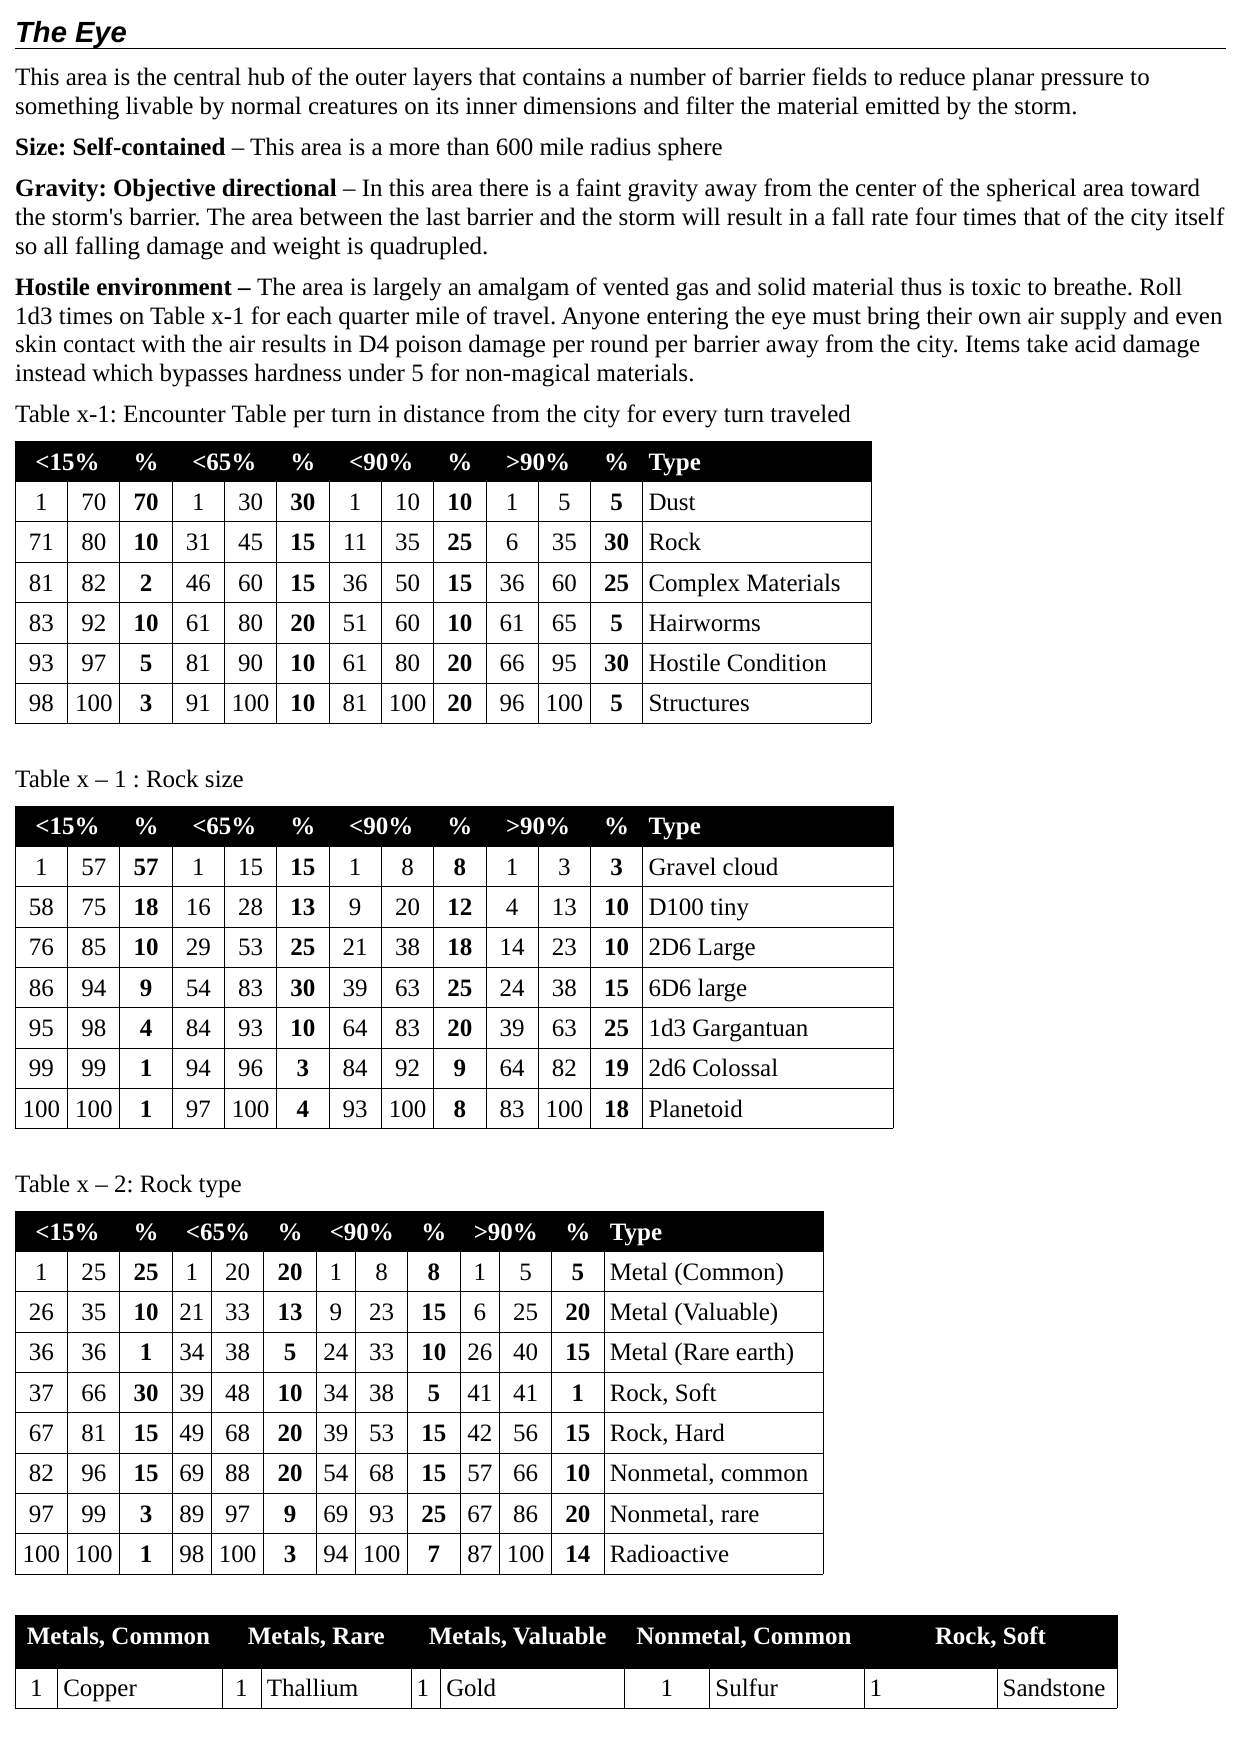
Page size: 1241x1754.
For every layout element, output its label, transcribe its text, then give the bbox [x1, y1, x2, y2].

table_cell 10 [277, 1008, 329, 1047]
table_header Nonmetal, Common [625, 1616, 864, 1668]
table_cell 30 [591, 644, 642, 683]
table_cell 1 [865, 1669, 997, 1708]
table_cell 10 [382, 482, 433, 521]
table_cell 9 [317, 1292, 355, 1332]
table_cell 10 [434, 603, 486, 642]
table_cell 13 [539, 887, 590, 927]
table_cell 100 [500, 1534, 551, 1573]
table_cell 81 [68, 1413, 119, 1453]
table_header Type [643, 442, 871, 481]
table_cell 1 [412, 1669, 440, 1708]
table_cell 100 [68, 1534, 119, 1573]
table_cell 66 [500, 1454, 551, 1493]
table_header % [408, 1212, 460, 1251]
table_cell 2 [120, 563, 172, 602]
table_cell Metal (Rare earth) [605, 1333, 823, 1372]
table_cell 5 [591, 684, 642, 723]
table_cell 60 [539, 563, 590, 602]
table_cell 25 [434, 522, 486, 562]
table_cell 93 [356, 1494, 407, 1533]
table_header Metals, Rare [223, 1616, 411, 1668]
table_cell 39 [317, 1413, 355, 1453]
table_cell 20 [212, 1252, 263, 1291]
table_cell 84 [173, 1008, 224, 1047]
table_cell 14 [487, 928, 538, 967]
table_cell 71 [16, 522, 67, 562]
table_cell 57 [120, 847, 172, 886]
table_cell 15 [408, 1413, 460, 1453]
table_header <15% [16, 1212, 119, 1251]
table_cell 83 [16, 603, 67, 642]
table_cell 100 [382, 1089, 433, 1128]
table_header >90% [487, 442, 590, 481]
table_cell 100 [539, 1089, 590, 1128]
table_cell 5 [408, 1373, 460, 1412]
table_cell 5 [539, 482, 590, 521]
table_header % [434, 807, 486, 846]
table_cell 1 [552, 1373, 604, 1412]
text Size: Self-contained – This area is a more than 600 mile radius sphere [15, 132, 1226, 161]
table_cell 20 [264, 1454, 316, 1493]
table_cell 54 [173, 968, 224, 1007]
table_cell 16 [173, 887, 224, 927]
table_cell 93 [225, 1008, 276, 1047]
table_cell 1 [120, 1049, 172, 1088]
table_header % [120, 807, 172, 846]
table_cell 15 [552, 1413, 604, 1453]
table_cell 1 [173, 1252, 211, 1291]
table_cell 75 [68, 887, 119, 927]
table_cell 9 [264, 1494, 316, 1533]
table_cell Gravel cloud [643, 847, 893, 886]
table_cell 13 [277, 887, 329, 927]
table_cell 100 [212, 1534, 263, 1573]
table_cell 80 [68, 522, 119, 562]
table_cell 100 [225, 1089, 276, 1128]
table_cell Planetoid [643, 1089, 893, 1128]
table_cell 29 [173, 928, 224, 967]
table_cell 66 [68, 1373, 119, 1412]
table_cell 98 [16, 684, 67, 723]
table_cell 20 [264, 1252, 316, 1291]
table_cell 1 [625, 1669, 709, 1708]
table_cell 82 [68, 563, 119, 602]
table_cell 23 [539, 928, 590, 967]
table_header >90% [461, 1212, 551, 1251]
table_header <65% [173, 442, 276, 481]
table_cell Dust [643, 482, 871, 521]
table_cell 15 [277, 563, 329, 602]
table_header % [120, 442, 172, 481]
table_cell 56 [500, 1413, 551, 1453]
table_cell D100 tiny [643, 887, 893, 927]
table_cell 70 [68, 482, 119, 521]
table_cell 36 [16, 1333, 67, 1372]
table_cell 1 [120, 1333, 172, 1372]
table_cell Sulfur [710, 1669, 864, 1708]
table_cell 35 [382, 522, 433, 562]
table_cell 82 [16, 1454, 67, 1493]
table_header <65% [173, 1212, 263, 1251]
table_cell 25 [500, 1292, 551, 1332]
table_cell 20 [264, 1413, 316, 1453]
table_cell 5 [591, 482, 642, 521]
table_cell 86 [16, 968, 67, 1007]
table_cell 30 [225, 482, 276, 521]
table_cell 97 [68, 644, 119, 683]
table_cell 94 [173, 1049, 224, 1088]
table_cell 10 [434, 482, 486, 521]
table_cell 10 [408, 1333, 460, 1372]
table_cell 8 [382, 847, 433, 886]
table_cell 10 [552, 1454, 604, 1493]
table_cell 3 [120, 684, 172, 723]
table_cell 10 [591, 928, 642, 967]
table_cell 53 [356, 1413, 407, 1453]
table_cell 96 [487, 684, 538, 723]
table_cell 91 [173, 684, 224, 723]
table_header <90% [330, 442, 433, 481]
table_cell 3 [277, 1049, 329, 1088]
table_header Type [605, 1212, 823, 1251]
table_cell 10 [277, 644, 329, 683]
table_cell 57 [68, 847, 119, 886]
table_cell 8 [434, 1089, 486, 1128]
table_cell Hostile Condition [643, 644, 871, 683]
table_header % [591, 807, 642, 846]
table_cell 50 [382, 563, 433, 602]
table_cell 1 [173, 482, 224, 521]
table_cell 69 [317, 1494, 355, 1533]
table_cell 60 [225, 563, 276, 602]
table_cell 26 [16, 1292, 67, 1332]
table_cell 39 [330, 968, 381, 1007]
table_cell Radioactive [605, 1534, 823, 1573]
table_cell 100 [539, 684, 590, 723]
table_cell 100 [225, 684, 276, 723]
table_cell 98 [173, 1534, 211, 1573]
table_cell 3 [264, 1534, 316, 1573]
text Table x-1: Encounter Table per turn in distance from the city for every turn traveled [15, 399, 1226, 428]
table_cell 40 [500, 1333, 551, 1372]
table_cell 25 [120, 1252, 172, 1291]
table_cell 26 [461, 1333, 499, 1372]
table_cell 68 [356, 1454, 407, 1493]
table_cell 68 [212, 1413, 263, 1453]
table_cell 94 [317, 1534, 355, 1573]
table_cell 34 [173, 1333, 211, 1372]
table_cell 83 [225, 968, 276, 1007]
table_cell 100 [356, 1534, 407, 1573]
table_cell 20 [277, 603, 329, 642]
table_cell 61 [330, 644, 381, 683]
table_cell 3 [120, 1494, 172, 1533]
table_cell 89 [173, 1494, 211, 1533]
table_cell 4 [487, 887, 538, 927]
table_cell 34 [317, 1373, 355, 1412]
table_cell 39 [173, 1373, 211, 1412]
table_header <65% [173, 807, 276, 846]
table_cell 31 [173, 522, 224, 562]
table_cell 48 [212, 1373, 263, 1412]
table_cell 49 [173, 1413, 211, 1453]
table_cell 8 [356, 1252, 407, 1291]
text Table x – 1 : Rock size [15, 764, 1226, 793]
table_cell 6 [487, 522, 538, 562]
table_cell 18 [591, 1089, 642, 1128]
table_cell 66 [487, 644, 538, 683]
table_cell 97 [173, 1089, 224, 1128]
table_cell 15 [277, 847, 329, 886]
table_cell 28 [225, 887, 276, 927]
table_cell 38 [356, 1373, 407, 1412]
table_cell 15 [434, 563, 486, 602]
table_cell 54 [317, 1454, 355, 1493]
table_cell 1 [16, 482, 67, 521]
table_cell 60 [382, 603, 433, 642]
table_cell Structures [643, 684, 871, 723]
table_cell 13 [264, 1292, 316, 1332]
table_cell 21 [330, 928, 381, 967]
table_cell 35 [539, 522, 590, 562]
table_cell 2d6 Colossal [643, 1049, 893, 1088]
table_cell 84 [330, 1049, 381, 1088]
table_header Metals, Common [16, 1616, 222, 1668]
table_cell 92 [68, 603, 119, 642]
table_cell 30 [120, 1373, 172, 1412]
table_cell 3 [591, 847, 642, 886]
table_cell 67 [16, 1413, 67, 1453]
table_cell 76 [16, 928, 67, 967]
table_cell 25 [591, 563, 642, 602]
table_cell 6 [461, 1292, 499, 1332]
text Hostile environment – The area is largely an amalgam of vented gas and solid material thus is toxic to breathe. Roll 1d3 times on Table x-1 for each quarter mile of travel. Anyone entering the eye must bring their own air supply and even skin contact with the air results in D4 poison damage per round per barrier away from the city. Items take acid damage instead which bypasses hardness under 5 for non-magical materials. [15, 272, 1226, 387]
table_cell 63 [382, 968, 433, 1007]
table_cell 20 [434, 644, 486, 683]
table_cell 1 [16, 847, 67, 886]
table_cell 3 [539, 847, 590, 886]
table_header % [120, 1212, 172, 1251]
table_cell 8 [408, 1252, 460, 1291]
table_cell 20 [434, 684, 486, 723]
table_header Metals, Valuable [412, 1616, 624, 1668]
table_cell Rock, Hard [605, 1413, 823, 1453]
table_cell 15 [120, 1413, 172, 1453]
table_cell 36 [68, 1333, 119, 1372]
table_cell 1 [330, 482, 381, 521]
table_cell 96 [68, 1454, 119, 1493]
table_cell 10 [264, 1373, 316, 1412]
table_cell Gold [441, 1669, 624, 1708]
table_cell 30 [277, 968, 329, 1007]
table_cell 15 [277, 522, 329, 562]
table_cell 100 [68, 684, 119, 723]
table_cell Complex Materials [643, 563, 871, 602]
table_cell 1 [16, 1669, 57, 1708]
table_cell 93 [16, 644, 67, 683]
table_cell 23 [356, 1292, 407, 1332]
table_cell 85 [68, 928, 119, 967]
table_cell 100 [16, 1534, 67, 1573]
table_cell 46 [173, 563, 224, 602]
table_cell 87 [461, 1534, 499, 1573]
table_cell 20 [552, 1494, 604, 1533]
table_cell 14 [552, 1534, 604, 1573]
table_cell 41 [500, 1373, 551, 1412]
table_cell Metal (Valuable) [605, 1292, 823, 1332]
table_cell 5 [120, 644, 172, 683]
table_header % [277, 807, 329, 846]
table_cell 64 [330, 1008, 381, 1047]
table_cell 94 [68, 968, 119, 1007]
table_cell 90 [225, 644, 276, 683]
table_cell 36 [487, 563, 538, 602]
table_cell 64 [487, 1049, 538, 1088]
table_header Rock, Soft [865, 1616, 1117, 1668]
table_cell 10 [120, 603, 172, 642]
table_cell 10 [120, 1292, 172, 1332]
table_cell 4 [120, 1008, 172, 1047]
table_cell 33 [212, 1292, 263, 1332]
table_header <15% [16, 807, 119, 846]
table_cell 42 [461, 1413, 499, 1453]
table_cell 99 [68, 1494, 119, 1533]
table_cell 15 [552, 1333, 604, 1372]
table_cell 1 [487, 482, 538, 521]
table_cell 96 [225, 1049, 276, 1088]
table_cell 1 [461, 1252, 499, 1291]
table_header % [277, 442, 329, 481]
table_cell 81 [16, 563, 67, 602]
table_cell 1 [120, 1089, 172, 1128]
table_cell 58 [16, 887, 67, 927]
table_cell 25 [591, 1008, 642, 1047]
table_cell 95 [16, 1008, 67, 1047]
table_header >90% [487, 807, 590, 846]
table_cell Nonmetal, common [605, 1454, 823, 1493]
table_header <90% [330, 807, 433, 846]
table_cell 30 [277, 482, 329, 521]
table_cell 38 [382, 928, 433, 967]
table_cell 19 [591, 1049, 642, 1088]
table_cell 70 [120, 482, 172, 521]
table_cell 18 [120, 887, 172, 927]
table_cell 51 [330, 603, 381, 642]
table_cell 100 [16, 1089, 67, 1128]
table_cell 97 [212, 1494, 263, 1533]
table_cell 1 [16, 1252, 67, 1291]
table_cell 12 [434, 887, 486, 927]
table_cell 9 [120, 968, 172, 1007]
table_cell 95 [539, 644, 590, 683]
table_cell 30 [591, 522, 642, 562]
table_cell 57 [461, 1454, 499, 1493]
table_cell Hairworms [643, 603, 871, 642]
table_cell 38 [539, 968, 590, 1007]
table_cell 10 [120, 928, 172, 967]
table_cell 33 [356, 1333, 407, 1372]
table_cell 15 [408, 1454, 460, 1493]
table_cell 99 [68, 1049, 119, 1088]
table_cell 25 [434, 968, 486, 1007]
table_cell 86 [500, 1494, 551, 1533]
table_cell 39 [487, 1008, 538, 1047]
table_cell 24 [317, 1333, 355, 1372]
table_cell 10 [120, 522, 172, 562]
table_cell 63 [539, 1008, 590, 1047]
table_cell 80 [225, 603, 276, 642]
table_header % [434, 442, 486, 481]
table_cell 1 [120, 1534, 172, 1573]
table_cell 15 [120, 1454, 172, 1493]
table_cell 69 [173, 1454, 211, 1493]
table_cell 80 [382, 644, 433, 683]
table_header Type [643, 807, 893, 846]
table_cell 24 [487, 968, 538, 1007]
table_cell 4 [277, 1089, 329, 1128]
table_cell 98 [68, 1008, 119, 1047]
table_cell 1 [173, 847, 224, 886]
table_cell 20 [382, 887, 433, 927]
table_cell 5 [264, 1333, 316, 1372]
table_cell 9 [330, 887, 381, 927]
table_cell 7 [408, 1534, 460, 1573]
table_cell 100 [382, 684, 433, 723]
table_cell 15 [591, 968, 642, 1007]
text Gravity: Objective directional – In this area there is a faint gravity away from the center of the spherical area toward the storm's barrier. The area between the last barrier and the storm will result in a fall rate four times that of the city itself so all falling damage and weight is quadrupled. [15, 173, 1226, 259]
table_cell 15 [225, 847, 276, 886]
table_cell 1 [317, 1252, 355, 1291]
table_cell 36 [330, 563, 381, 602]
table_cell 81 [173, 644, 224, 683]
table_cell 2D6 Large [643, 928, 893, 967]
table_cell 82 [539, 1049, 590, 1088]
table_cell 37 [16, 1373, 67, 1412]
table_cell 6D6 large [643, 968, 893, 1007]
table_cell 25 [408, 1494, 460, 1533]
table_cell 15 [408, 1292, 460, 1332]
table_cell 65 [539, 603, 590, 642]
table_cell 5 [552, 1252, 604, 1291]
table_cell 11 [330, 522, 381, 562]
table_cell 83 [487, 1089, 538, 1128]
subtitle The Eye [15, 15, 1226, 48]
table_cell 41 [461, 1373, 499, 1412]
table_cell 18 [434, 928, 486, 967]
table_cell 5 [500, 1252, 551, 1291]
table_cell 20 [552, 1292, 604, 1332]
table_cell 53 [225, 928, 276, 967]
table_cell 61 [173, 603, 224, 642]
table_cell Rock [643, 522, 871, 562]
table_cell 35 [68, 1292, 119, 1332]
table_cell 1d3 Gargantuan [643, 1008, 893, 1047]
table_cell Copper [58, 1669, 222, 1708]
table_cell 93 [330, 1089, 381, 1128]
table_cell 97 [16, 1494, 67, 1533]
table_cell 88 [212, 1454, 263, 1493]
table_cell 38 [212, 1333, 263, 1372]
table_cell 20 [434, 1008, 486, 1047]
table_cell 21 [173, 1292, 211, 1332]
table_header % [591, 442, 642, 481]
table_header % [264, 1212, 316, 1251]
table_cell 83 [382, 1008, 433, 1047]
table_cell Rock, Soft [605, 1373, 823, 1412]
table_cell Thallium [262, 1669, 411, 1708]
table_cell Nonmetal, rare [605, 1494, 823, 1533]
table_cell 81 [330, 684, 381, 723]
table_cell 92 [382, 1049, 433, 1088]
table_cell 8 [434, 847, 486, 886]
table_cell 9 [434, 1049, 486, 1088]
table_cell Metal (Common) [605, 1252, 823, 1291]
table_cell 1 [487, 847, 538, 886]
table_cell Sandstone [998, 1669, 1117, 1708]
table_cell 45 [225, 522, 276, 562]
table_cell 1 [223, 1669, 261, 1708]
table_cell 99 [16, 1049, 67, 1088]
table_cell 25 [277, 928, 329, 967]
table_cell 10 [277, 684, 329, 723]
text This area is the central hub of the outer layers that contains a number of barrier fields to reduce planar pressure to something livable by normal creatures on its inner dimensions and filter the material emitted by the storm. [15, 62, 1226, 119]
table_header <15% [16, 442, 119, 481]
table_cell 1 [330, 847, 381, 886]
table_cell 67 [461, 1494, 499, 1533]
table_cell 25 [68, 1252, 119, 1291]
table_cell 5 [591, 603, 642, 642]
table_header <90% [317, 1212, 407, 1251]
text Table x – 2: Rock type [15, 1169, 1226, 1198]
table_cell 61 [487, 603, 538, 642]
table_header % [552, 1212, 604, 1251]
table_cell 10 [591, 887, 642, 927]
table_cell 100 [68, 1089, 119, 1128]
